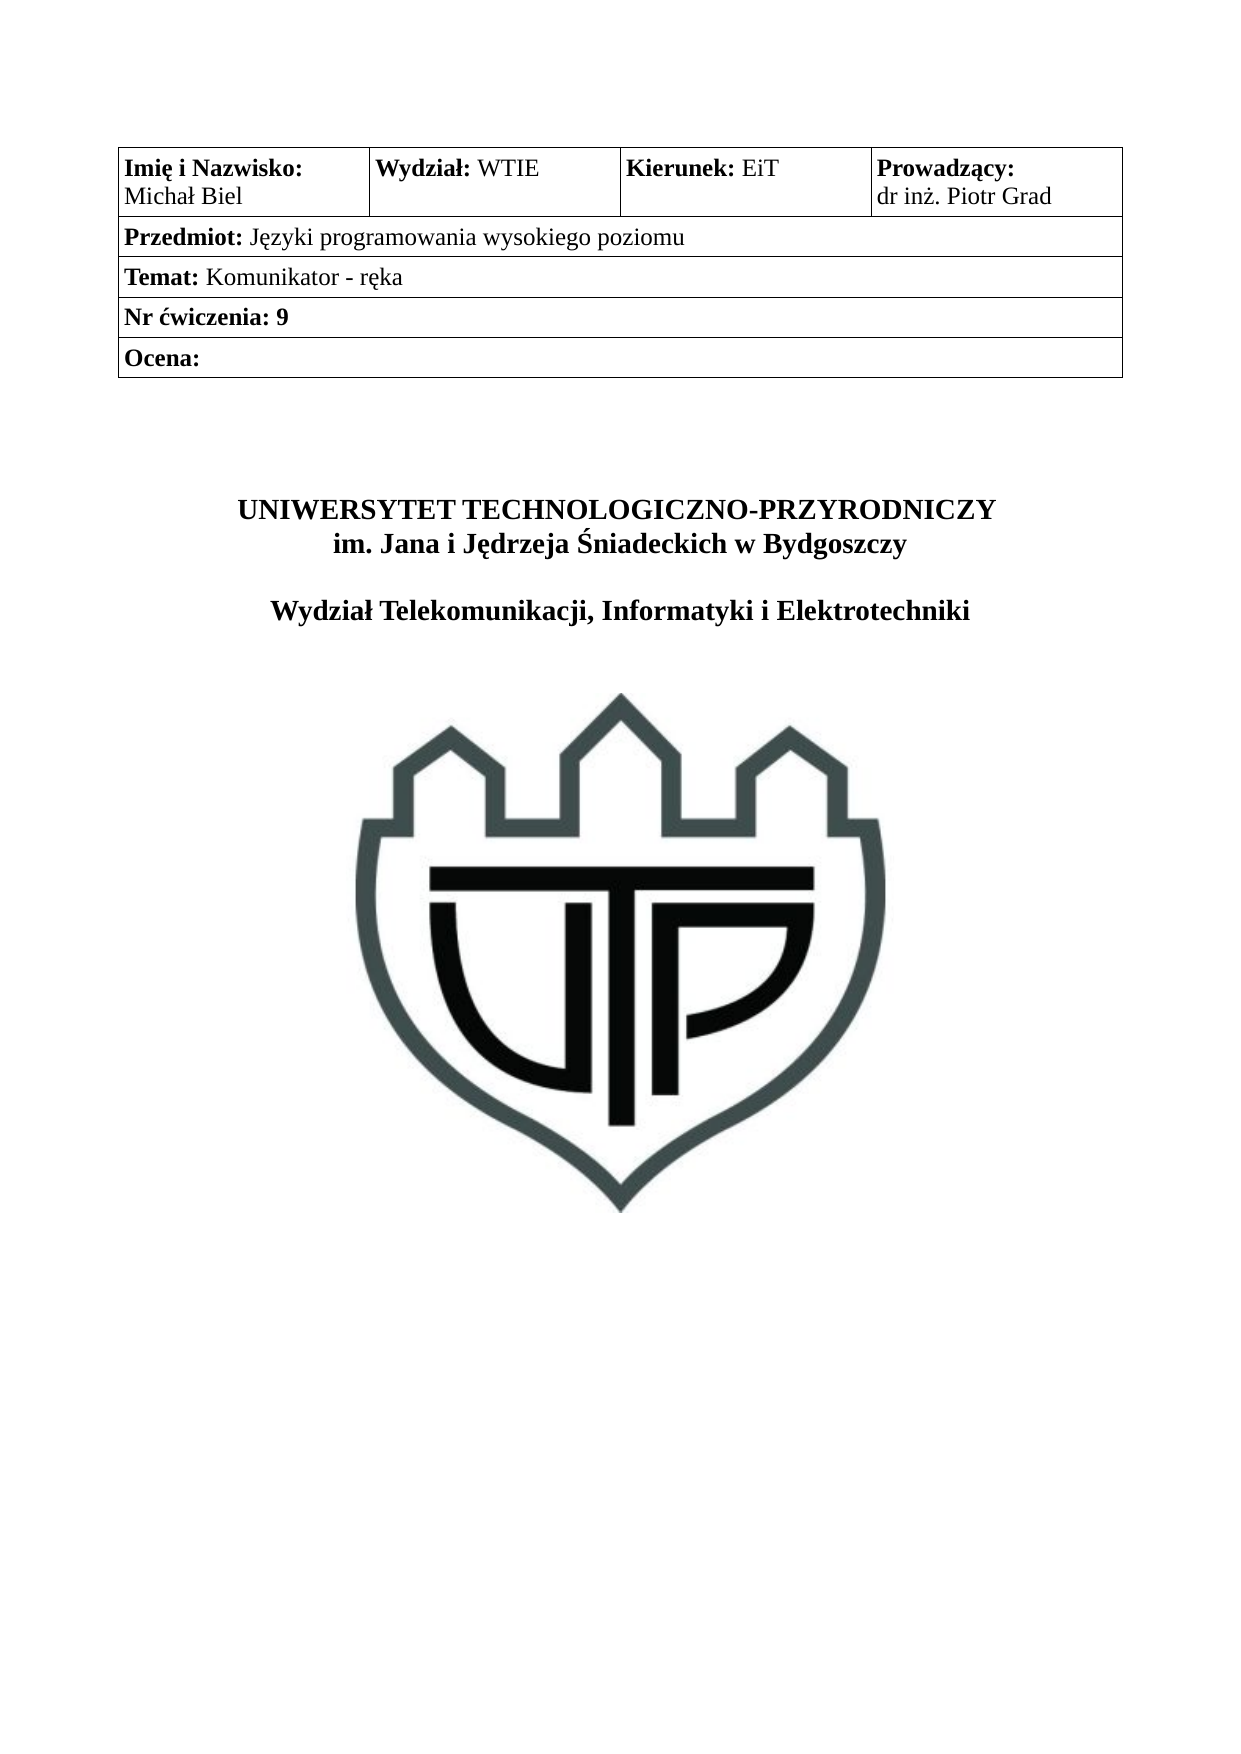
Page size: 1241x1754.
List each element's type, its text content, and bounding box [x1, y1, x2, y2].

table_cell Temat: Komunikator - ręka [119, 257, 1122, 297]
table_cell Ocena: [119, 338, 1122, 377]
picture [345, 693, 895, 1213]
text UNIWERSYTET TECHNOLOGICZNO-PRZYRODNICZY [118, 492, 1122, 526]
text Wydział Telekomunikacji, Informatyki i Elektrotechniki [118, 593, 1122, 626]
table_cell Nr ćwiczenia: 9 [119, 298, 1122, 337]
table_cell Przedmiot: Języki programowania wysokiego poziomu [119, 217, 1122, 256]
table_header Wydział: WTIE [370, 148, 620, 216]
table_header Kierunek: EiT [621, 148, 871, 216]
table_header Prowadzący: dr inż. Piotr Grad [872, 148, 1122, 216]
table_header Imię i Nazwisko: Michał Biel [119, 148, 369, 216]
title im. Jana i Jędrzeja Śniadeckich w Bydgoszczy [118, 526, 1122, 559]
